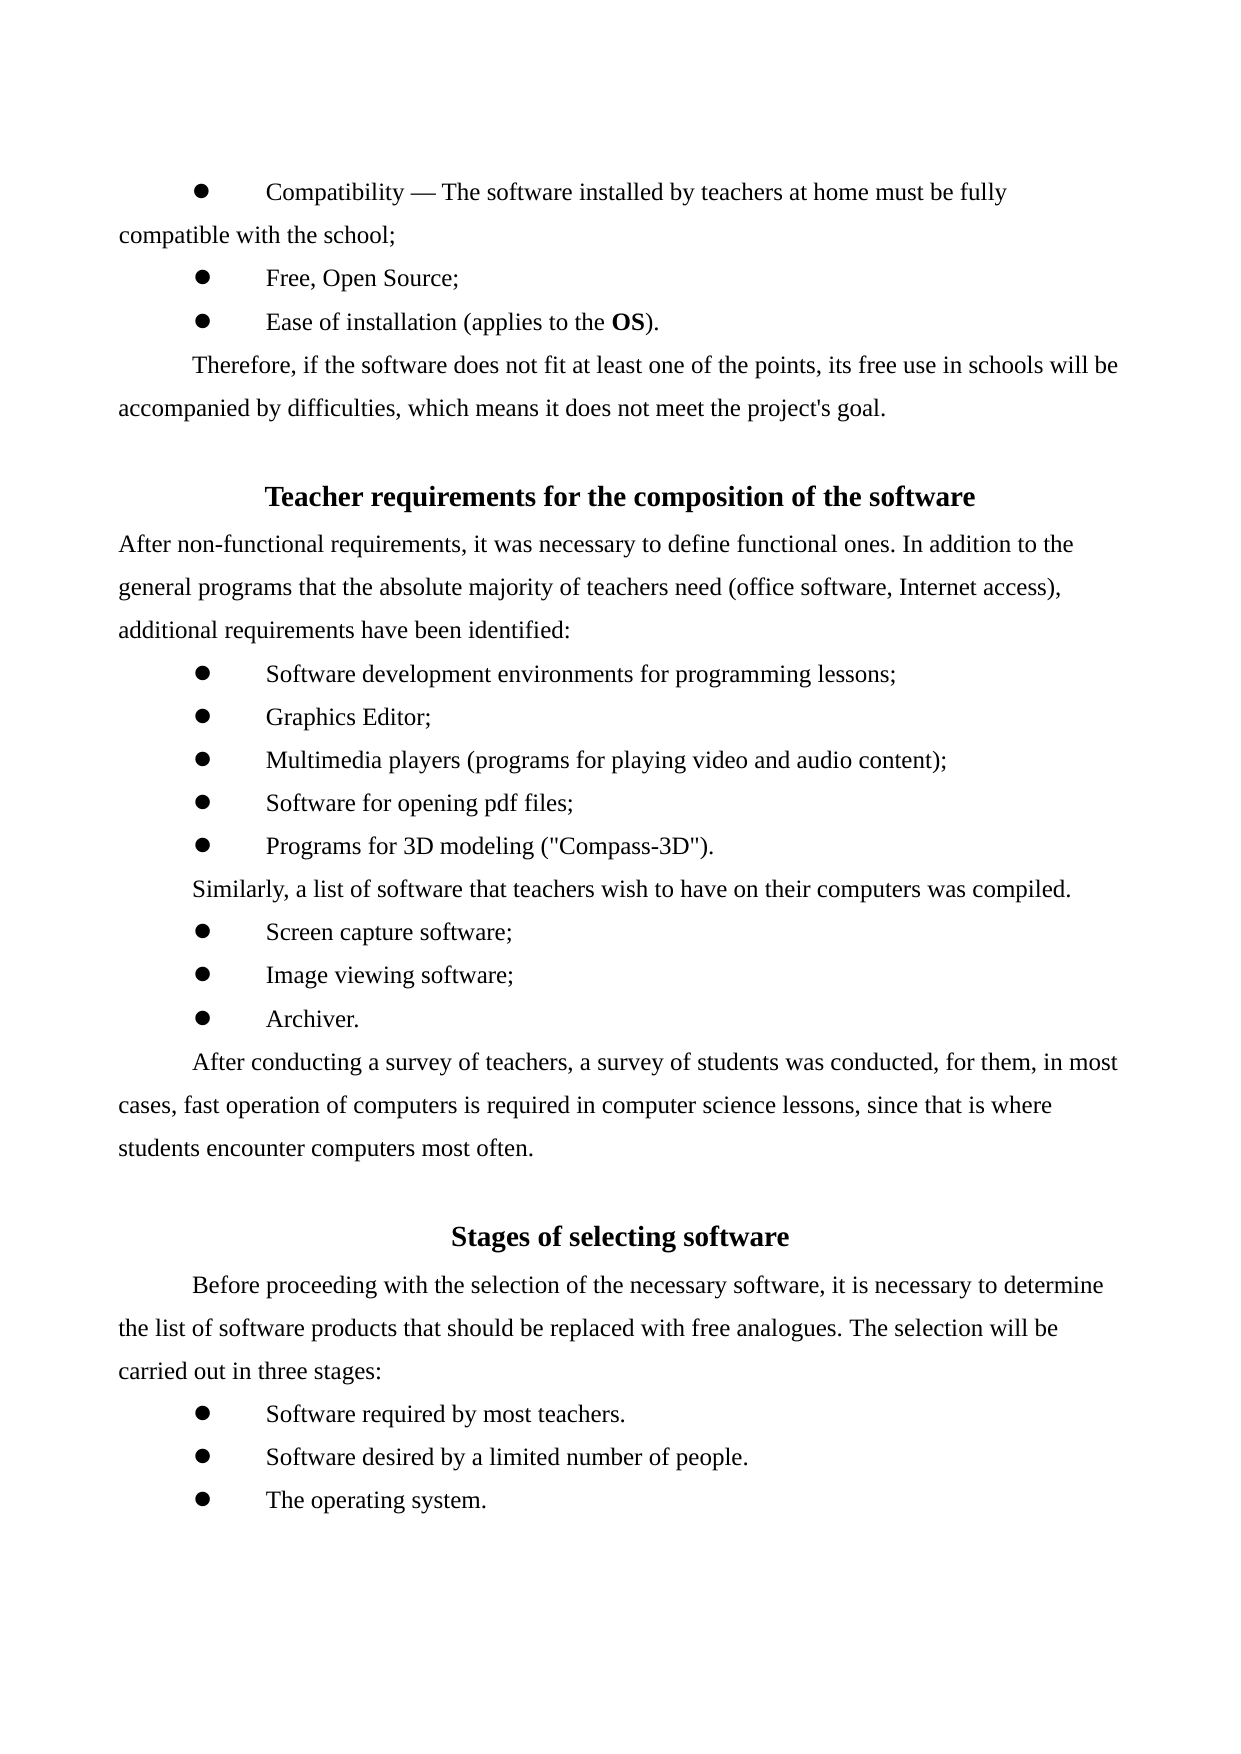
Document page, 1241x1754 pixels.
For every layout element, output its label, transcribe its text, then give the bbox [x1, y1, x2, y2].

list Software for opening pdf files; [193, 788, 1122, 817]
list Archiver. [193, 1004, 1122, 1032]
list Multimedia players (programs for playing video and audio content); [193, 745, 1122, 774]
text After conducting a survey of teachers, a survey of students was conducted, for them, in most cases, fast operation of computers is required in computer science lessons, since that is where students encounter computers most often. [118, 1047, 1122, 1162]
text Similarly, a list of software that teachers wish to have on their computers was compiled. [118, 874, 1122, 903]
text Stages of selecting software [118, 1219, 1122, 1253]
list Screen capture software; [193, 917, 1122, 946]
list Ease of installation (applies to the OS). [193, 307, 1122, 335]
list Software desired by a limited number of people. [193, 1442, 1122, 1471]
text Before proceeding with the selection of the necessary software, it is necessary to determine the list of software products that should be replaced with free analogues. The selection will be carried out in three stages: [118, 1270, 1122, 1385]
list Programs for 3D modeling ("Compass-3D"). [193, 831, 1122, 860]
list Free, Open Source; [193, 263, 1122, 292]
list Software required by most teachers. [193, 1399, 1122, 1428]
list Compatibility — The software installed by teachers at home must be fully compatible with the school; [119, 177, 1122, 249]
list Software development environments for programming lessons; [193, 659, 1122, 687]
text Therefore, if the software does not fit at least one of the points, its free use in schools will be accompanied by difficulties, which means it does not meet the project's goal. [118, 350, 1122, 422]
list The operating system. [193, 1485, 1122, 1514]
list Image viewing software; [193, 961, 1122, 989]
text Teacher requirements for the composition of the software [118, 479, 1122, 513]
text After non-functional requirements, it was necessary to define functional ones. In addition to the general programs that the absolute majority of teachers need (office software, Internet access), additional requirements have been identified: [118, 529, 1122, 644]
list Graphics Editor; [193, 702, 1122, 731]
